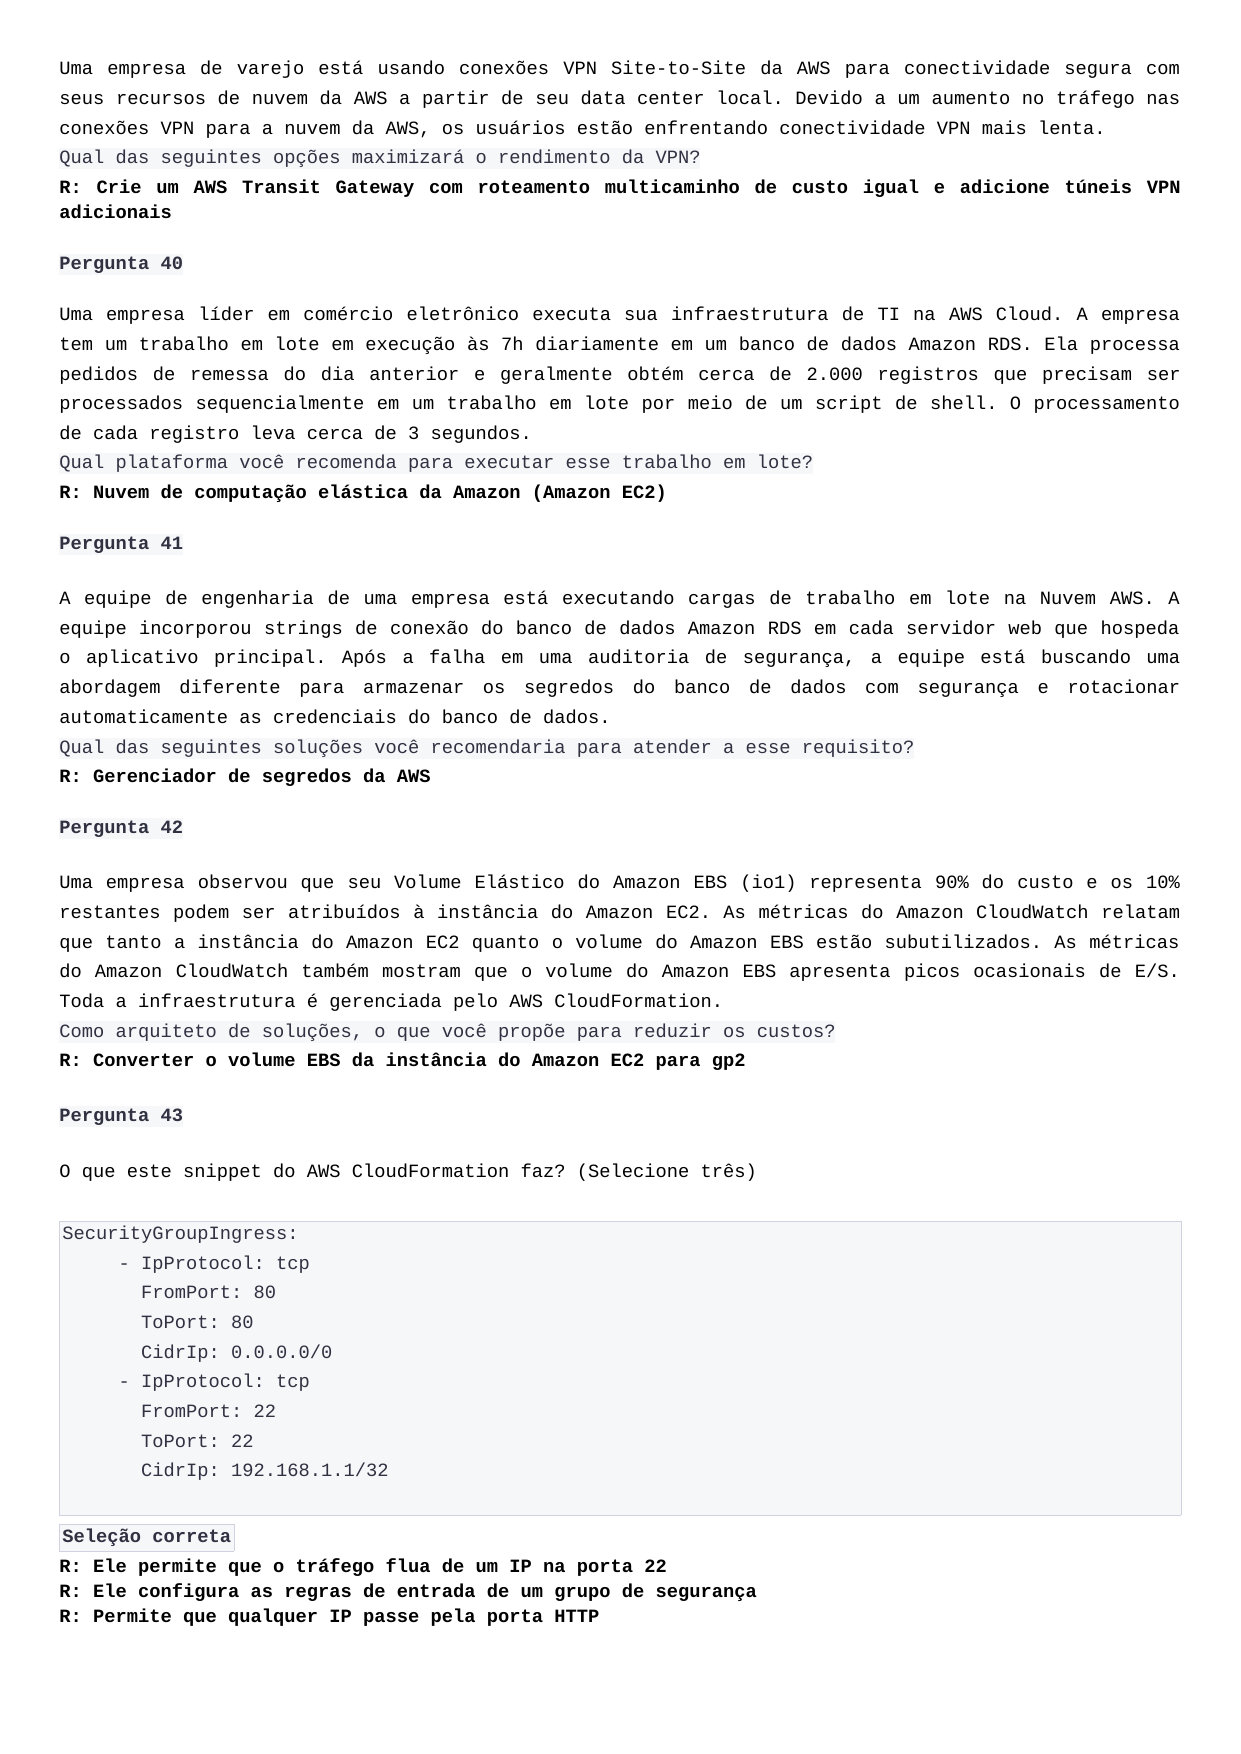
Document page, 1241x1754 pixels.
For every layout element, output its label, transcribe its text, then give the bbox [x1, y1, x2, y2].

text - IpProtocol: tcp [60, 1369, 1181, 1393]
text SecurityGroupIngress: [60, 1222, 1181, 1245]
text Uma empresa observou que seu Volume Elástico do Amazon EBS (io1) representa 90% do custo e os 10% restantes podem ser atribuídos à instância do Amazon EC2. As métricas do Amazon CloudWatch relatam que tanto a instância do Amazon EC2 quanto o volume do Amazon EBS estão subutilizados. As métricas do Amazon CloudWatch também mostram que o volume do Amazon EBS apresenta picos ocasionais de E/S. Toda a infraestrutura é gerenciada pelo AWS CloudFormation. [59, 873, 1181, 1013]
text Qual das seguintes opções maximizará o rendimento da VPN? [59, 148, 1181, 169]
text CidrIp: 0.0.0.0/0 [60, 1339, 1181, 1364]
text Como arquiteto de soluções, o que você propõe para reduzir os custos? [59, 1021, 1181, 1043]
text FromPort: 22 [60, 1399, 1181, 1423]
text [235, 1524, 1181, 1551]
text Pergunta 41 [59, 534, 1181, 555]
text FromPort: 80 [60, 1280, 1181, 1304]
text O que este snippet do AWS CloudFormation faz? (Selecione três) [59, 1161, 1181, 1183]
text R: Permite que qualquer IP passe pela porta HTTP [59, 1607, 1181, 1628]
text ToPort: 22 [60, 1428, 1181, 1453]
text Pergunta 40 [59, 254, 1181, 275]
text A equipe de engenharia de uma empresa está executando cargas de trabalho em lote na Nuvem AWS. A equipe incorporou strings de conexão do banco de dados Amazon RDS em cada servidor web que hospeda o aplicativo principal. Após a falha em uma auditoria de segurança, a equipe está buscando uma abordagem diferente para armazenar os segredos do banco de dados com segurança e rotacionar automaticamente as credenciais do banco de dados. [59, 589, 1181, 729]
text Pergunta 43 [59, 1106, 1181, 1127]
text R: Nuvem de computação elástica da Amazon (Amazon EC2) [59, 483, 1181, 504]
text Uma empresa líder em comércio eletrônico executa sua infraestrutura de TI na AWS Cloud. A empresa tem um trabalho em lote em execução às 7h diariamente em um banco de dados Amazon RDS. Ela processa pedidos de remessa do dia anterior e geralmente obtém cerca de 2.000 registros que precisam ser processados ​​sequencialmente em um trabalho em lote por meio de um script de shell. O processamento de cada registro leva cerca de 3 segundos. [59, 305, 1181, 445]
text Uma empresa de varejo está usando conexões VPN Site-to-Site da AWS para conectividade segura com seus recursos de nuvem da AWS a partir de seu data center local. Devido a um aumento no tráfego nas conexões VPN para a nuvem da AWS, os usuários estão enfrentando conectividade VPN mais lenta. [59, 59, 1181, 140]
text Seleção correta [60, 1525, 234, 1551]
text - IpProtocol: tcp [60, 1250, 1181, 1275]
text Qual das seguintes soluções você recomendaria para atender a esse requisito? [59, 737, 1181, 759]
text Pergunta 42 [59, 818, 1181, 839]
text Qual plataforma você recomenda para executar esse trabalho em lote? [59, 453, 1181, 474]
text R: Ele configura as regras de entrada de um grupo de segurança [59, 1582, 1181, 1603]
text R: Converter o volume EBS da instância do Amazon EC2 para gp2 [59, 1051, 1181, 1072]
text CidrIp: 192.168.1.1/32 [60, 1458, 1181, 1482]
text R: Ele permite que o tráfego flua de um IP na porta 22 [59, 1556, 1181, 1578]
text R: Gerenciador de segredos da AWS [59, 767, 1181, 788]
text R: Crie um AWS Transit Gateway com roteamento multicaminho de custo igual e adicione túneis VPN adicionais [59, 178, 1181, 224]
text ToPort: 80 [60, 1310, 1181, 1334]
